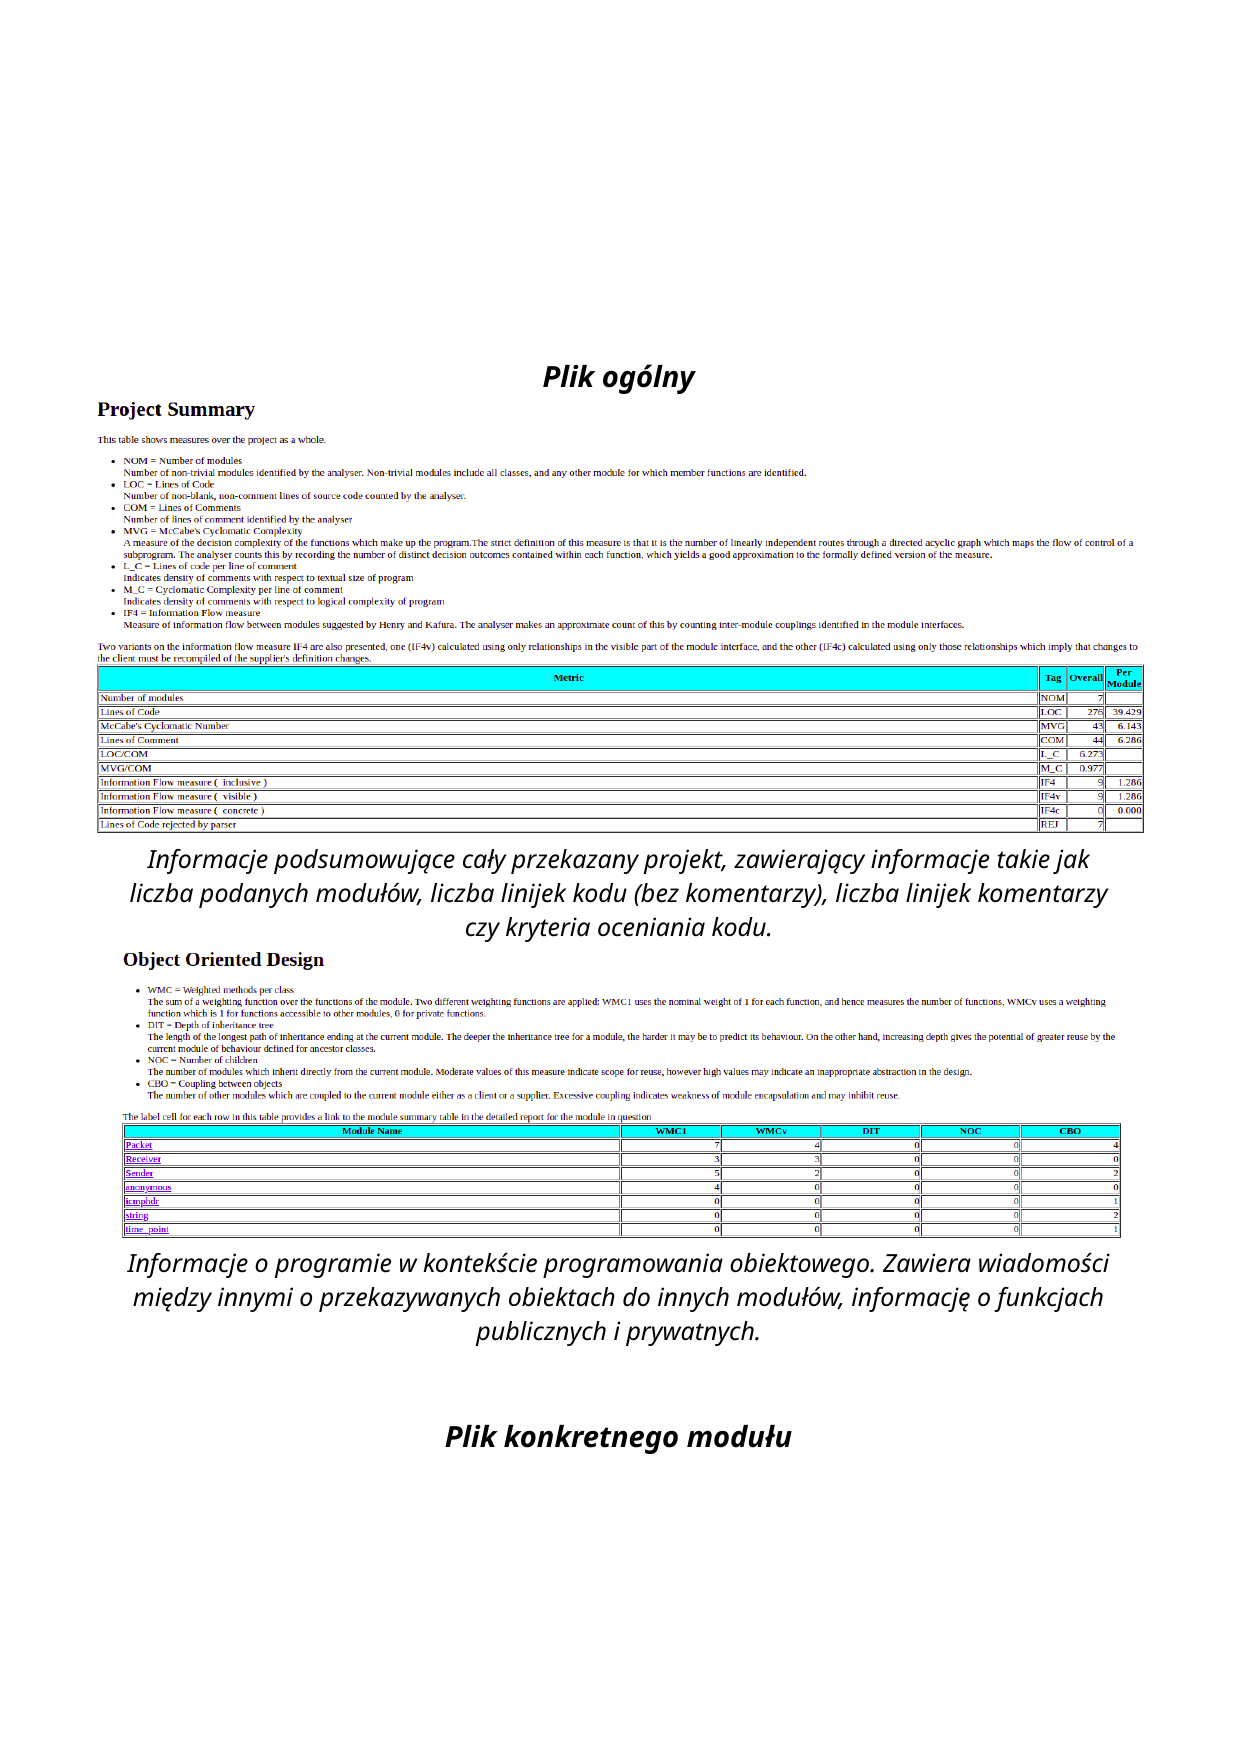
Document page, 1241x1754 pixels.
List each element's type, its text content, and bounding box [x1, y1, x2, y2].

text Informacje podsumowujące cały przekazany projekt, zawierający informacje takie jak liczba podanych modułów, liczba linijek kodu (bez komentarzy), liczba linijek komentarzy czy kryteria oceniania kodu. [118, 842, 1122, 943]
picture [118, 943, 1123, 1246]
text Plik konkretnego modułu [118, 1416, 1122, 1456]
text Informacje o programie w kontekście programowania obiektowego. Zawiera wiadomości między innymi o przekazywanych obiektach do innych modułów, informację o funkcjach publicznych i prywatnych. [118, 1246, 1122, 1348]
text Plik ogólny [118, 356, 1122, 396]
picture [94, 396, 1147, 842]
